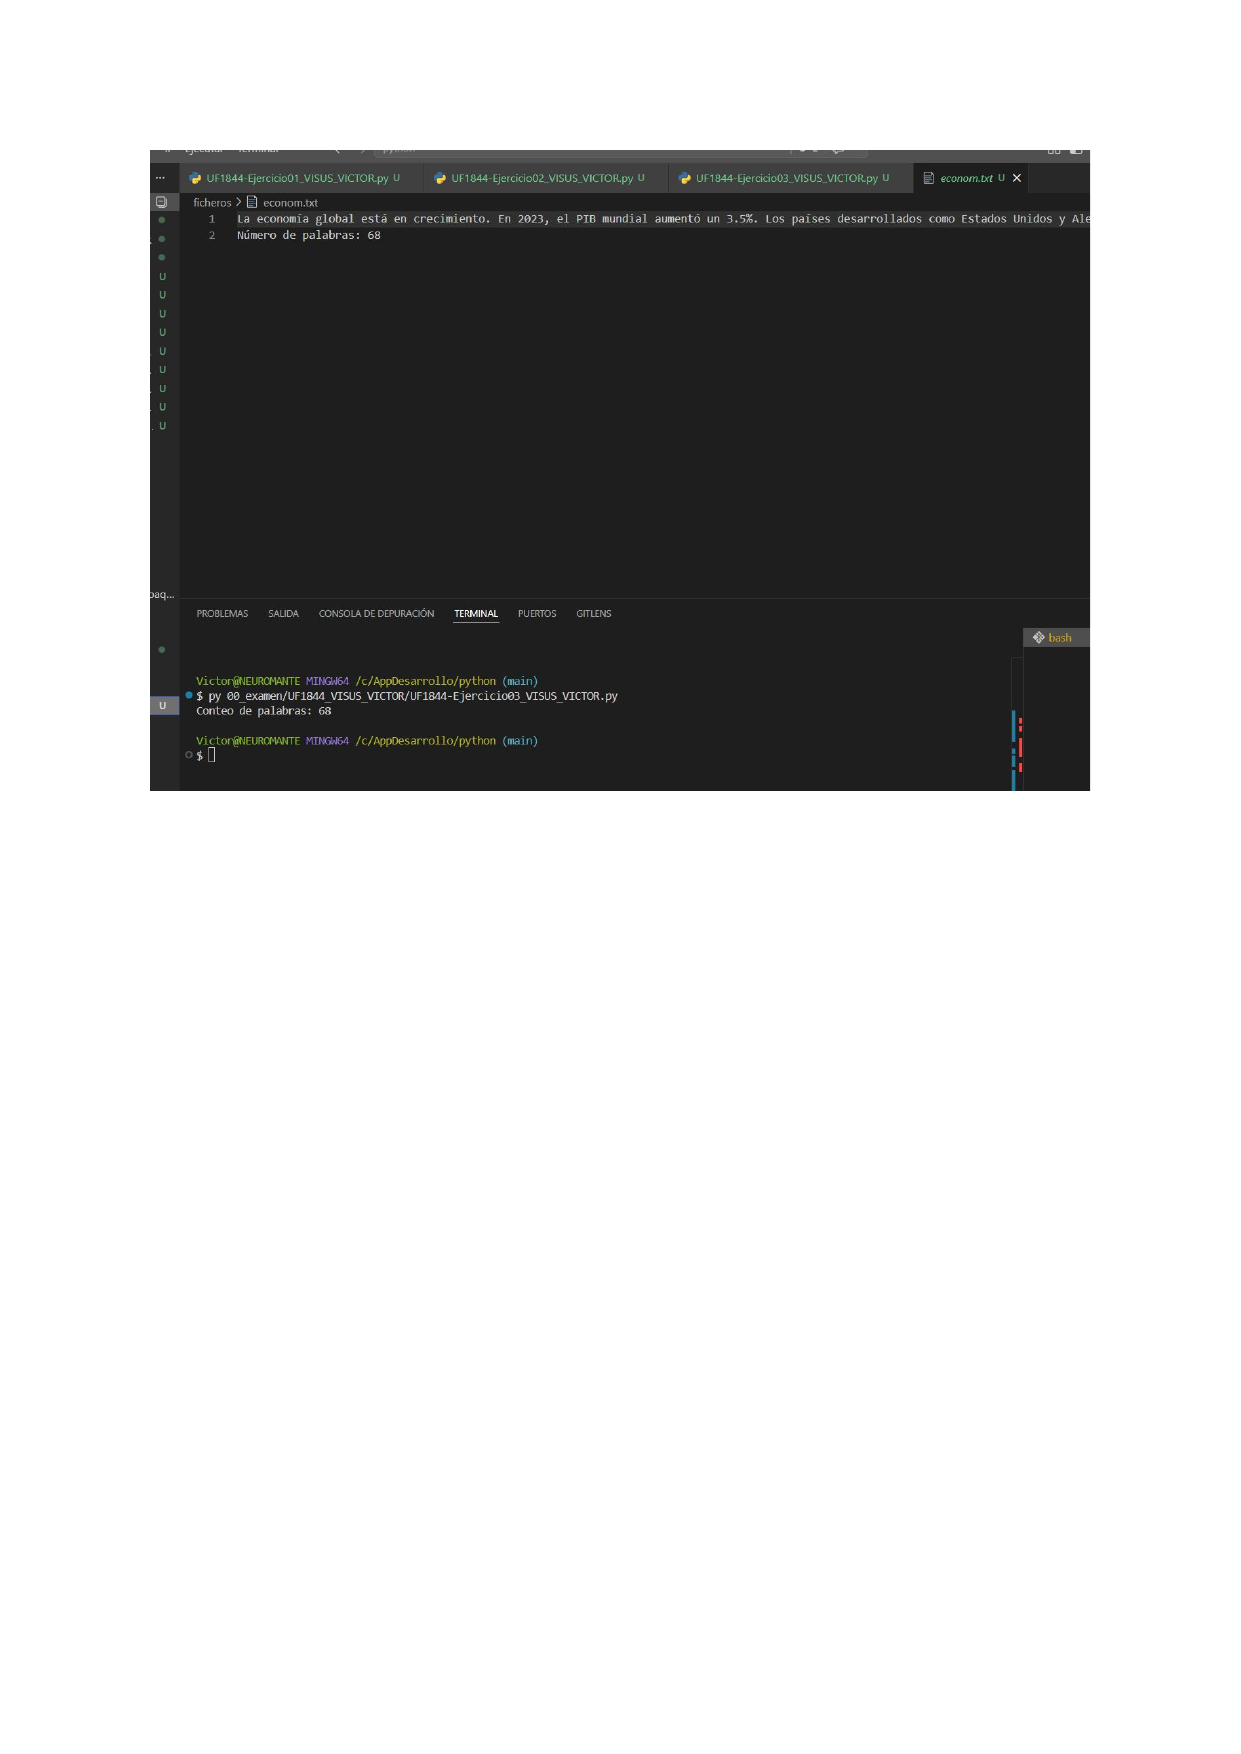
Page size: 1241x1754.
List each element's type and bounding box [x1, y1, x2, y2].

picture [150, 150, 1091, 791]
